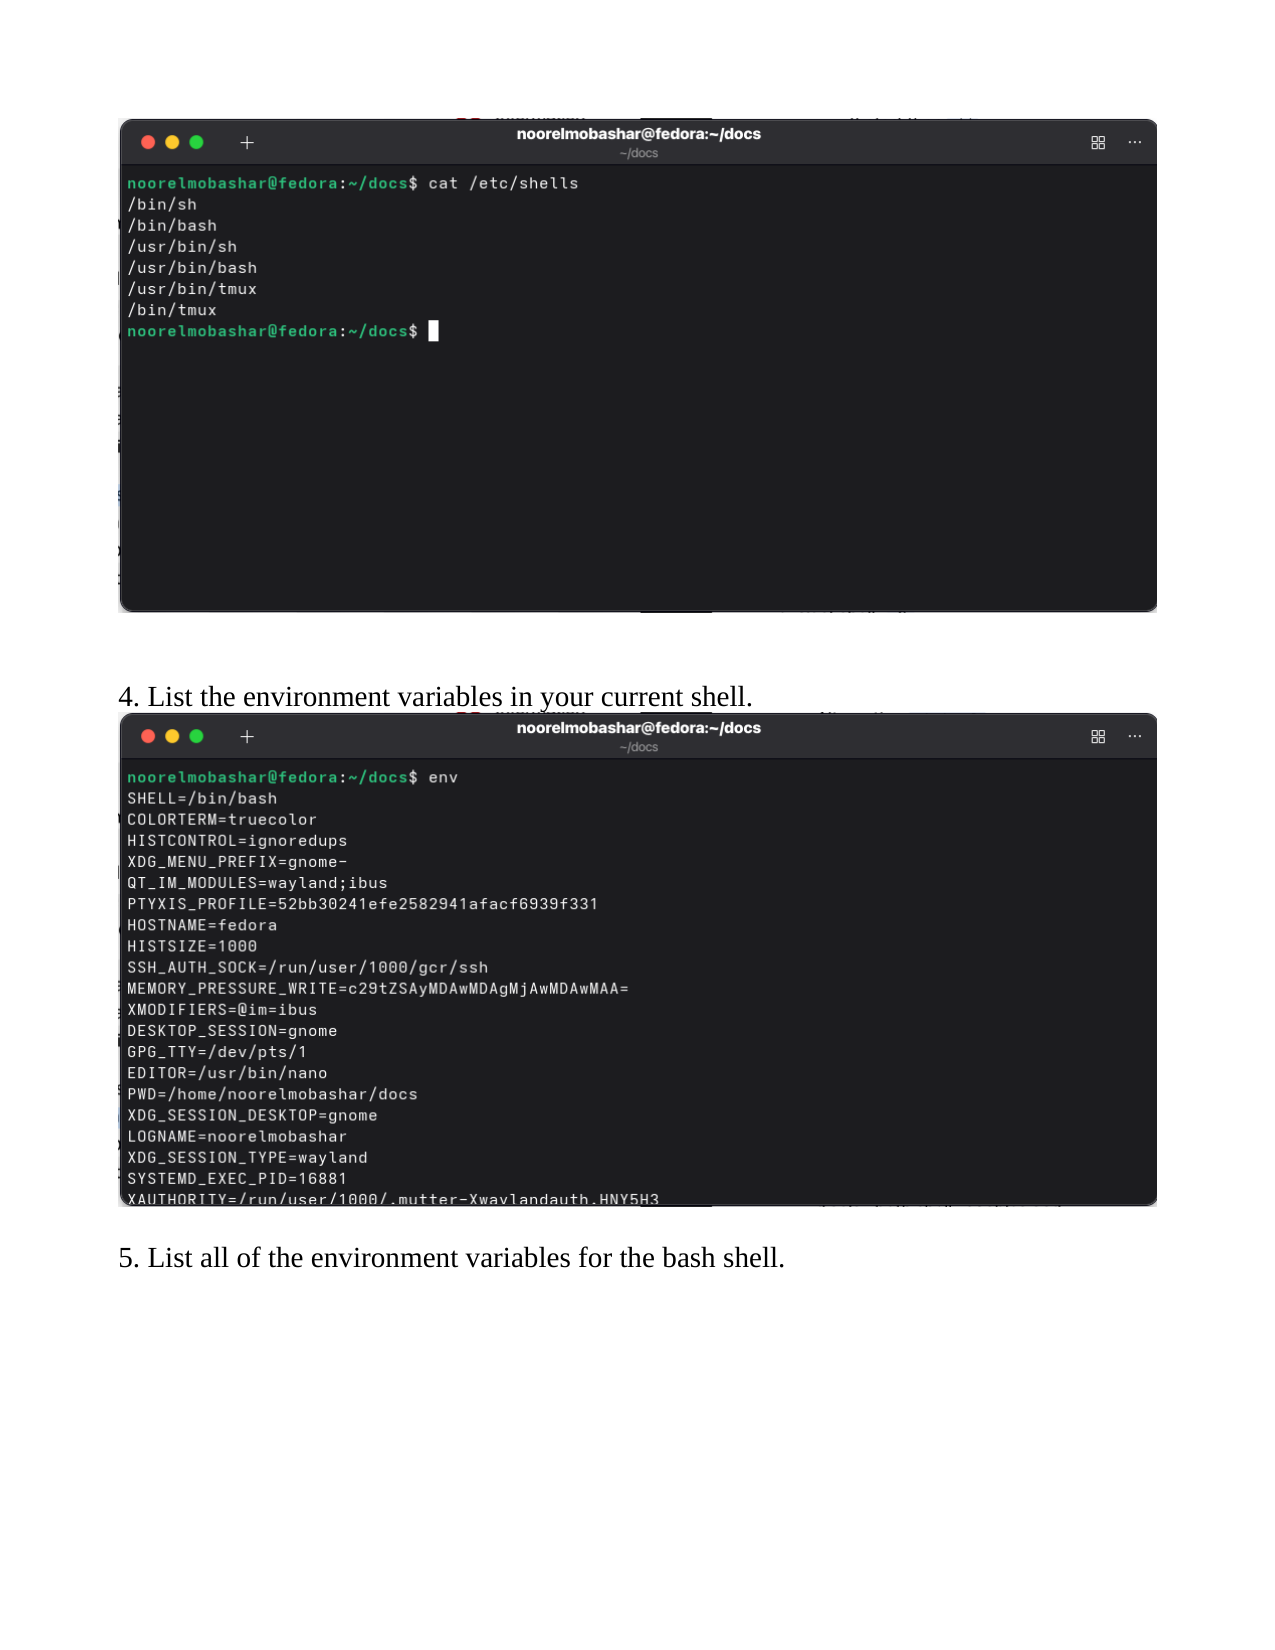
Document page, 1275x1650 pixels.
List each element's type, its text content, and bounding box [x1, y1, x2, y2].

picture [118, 118, 1157, 613]
text 5. List all of the environment variables for the bash shell. [118, 1241, 1157, 1274]
picture [118, 712, 1157, 1207]
text 4. List the environment variables in your current shell. [118, 679, 1157, 712]
